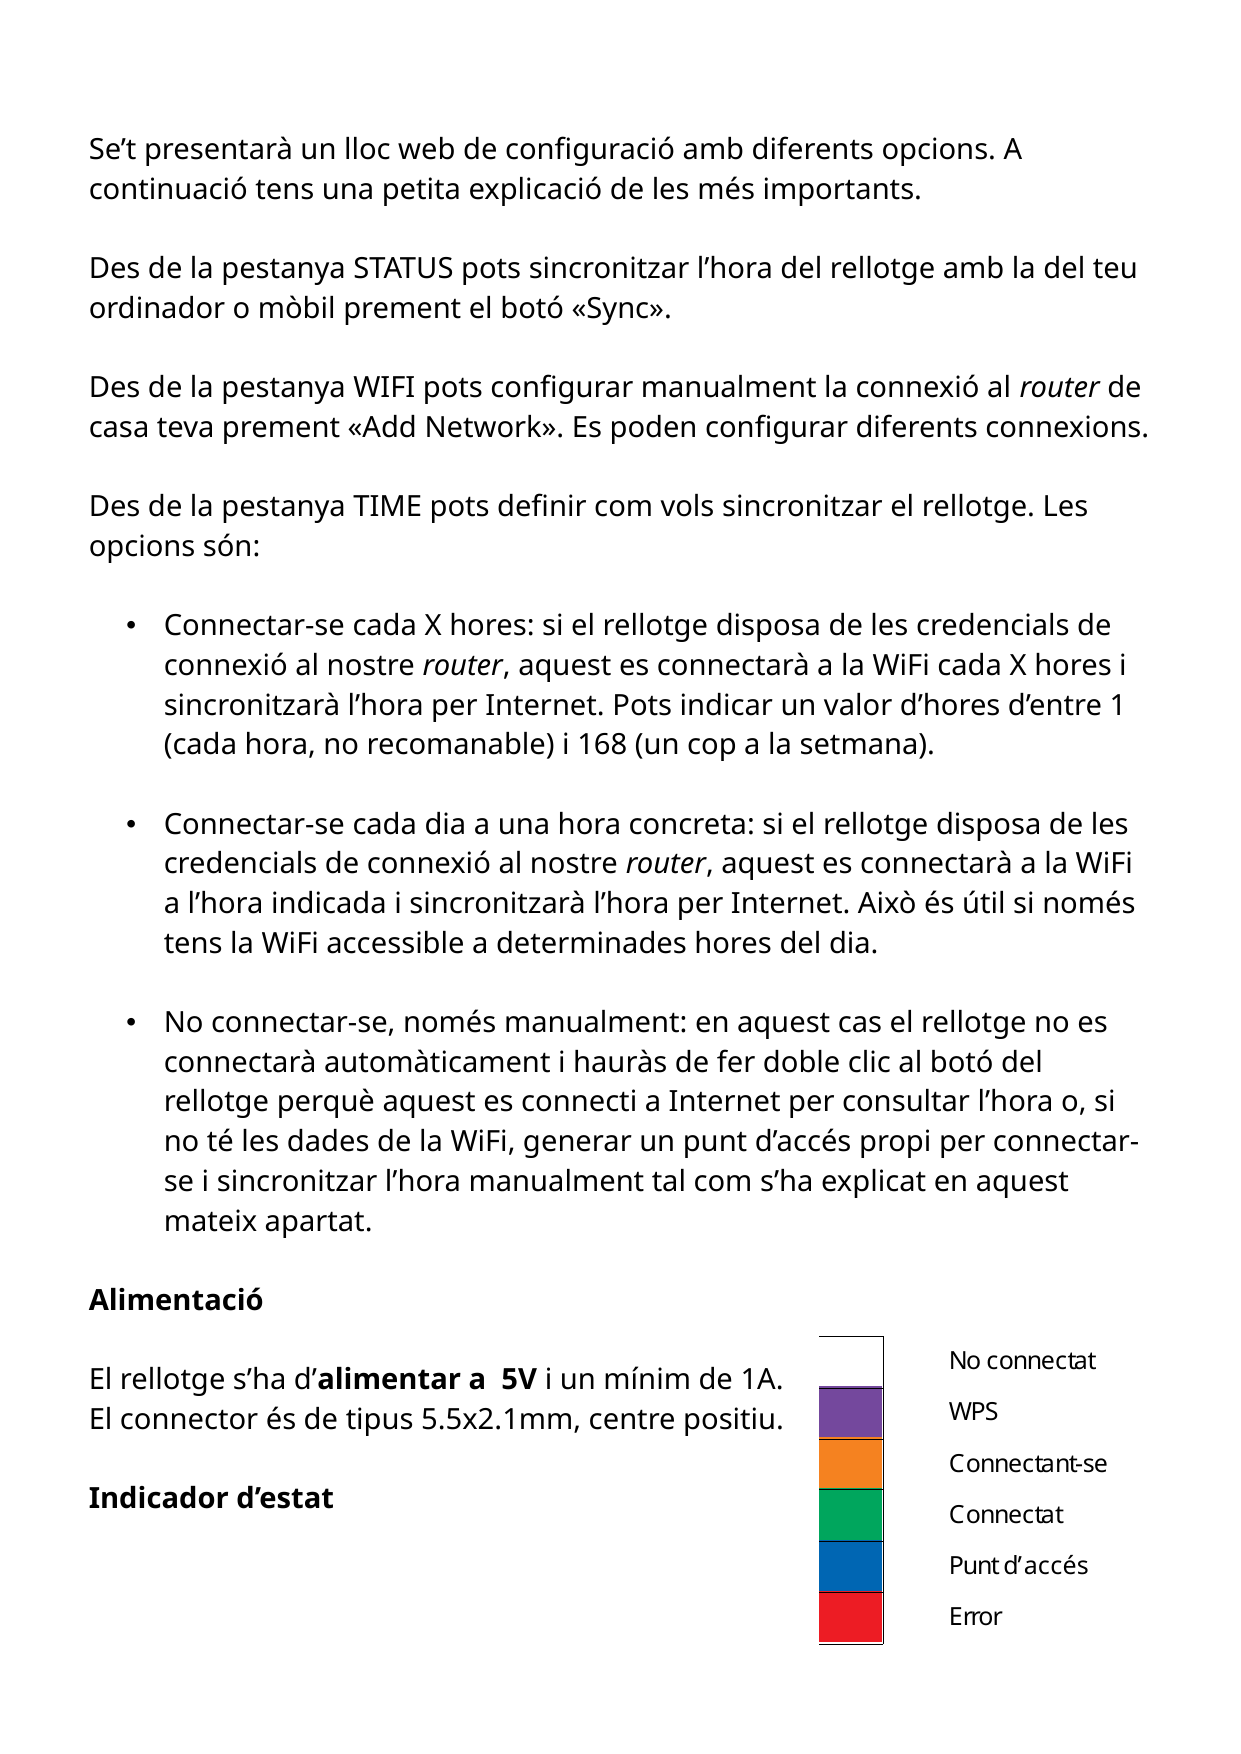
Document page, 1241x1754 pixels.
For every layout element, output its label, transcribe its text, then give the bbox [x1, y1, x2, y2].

list Connectar-se cada dia a una hora concreta: si el rellotge disposa de les credencials de connexió al nostre router, aquest es connectarà a la WiFi a l’hora indicada i sincronitzarà l’hora per Internet. Això és útil si només tens la WiFi accessible a determinades hores del dia. [126, 803, 1152, 1001]
text Des de la pestanya WIFI pots configurar manualment la connexió al router de casa teva prement «Add Network». Es poden configurar diferents connexions. [88, 366, 1152, 446]
text Indicador d’estat [88, 1478, 819, 1517]
text Alimentació [88, 1279, 1152, 1319]
list Connectar-se cada X hores: si el rellotge disposa de les credencials de connexió al nostre router, aquest es connectarà a la WiFi cada X hores i sincronitzarà l’hora per Internet. Pots indicar un valor d’hores d’entre 1 (cada hora, no recomanable) i 168 (un cop a la setmana). [126, 604, 1152, 803]
text El rellotge s’ha d’alimentar a 5V i un mínim de 1A. El connector és de tipus 5.5x2.1mm, centre positiu. [88, 1358, 883, 1438]
text Des de la pestanya TIME pots definir com vols sincronitzar el rellotge. Les opcions són: [88, 485, 1152, 565]
list No connectar-se, només manualment: en aquest cas el rellotge no es connectarà automàticament i hauràs de fer doble clic al botó del rellotge perquè aquest es connecti a Internet per consultar l’hora o, si no té les dades de la WiFi, generar un punt d’accés propi per connectar-se i sincronitzar l’hora manualment tal com s’ha explicat en aquest mateix apartat. [126, 1001, 1152, 1239]
text Se’t presentarà un lloc web de configuració amb diferents opcions. A continuació tens una petita explicació de les més importants. [88, 128, 1152, 208]
text El rellotge s’ha d’alimentar a 5V i un mínim de 1A. El connector és de tipus 5.5x2.1mm, centre positiu. [884, 1358, 1152, 1438]
text Des de la pestanya STATUS pots sincronitzar l’hora del rellotge amb la del teu ordinador o mòbil prement el botó «Sync». [88, 247, 1152, 327]
text Indicador d’estat [884, 1478, 1152, 1517]
